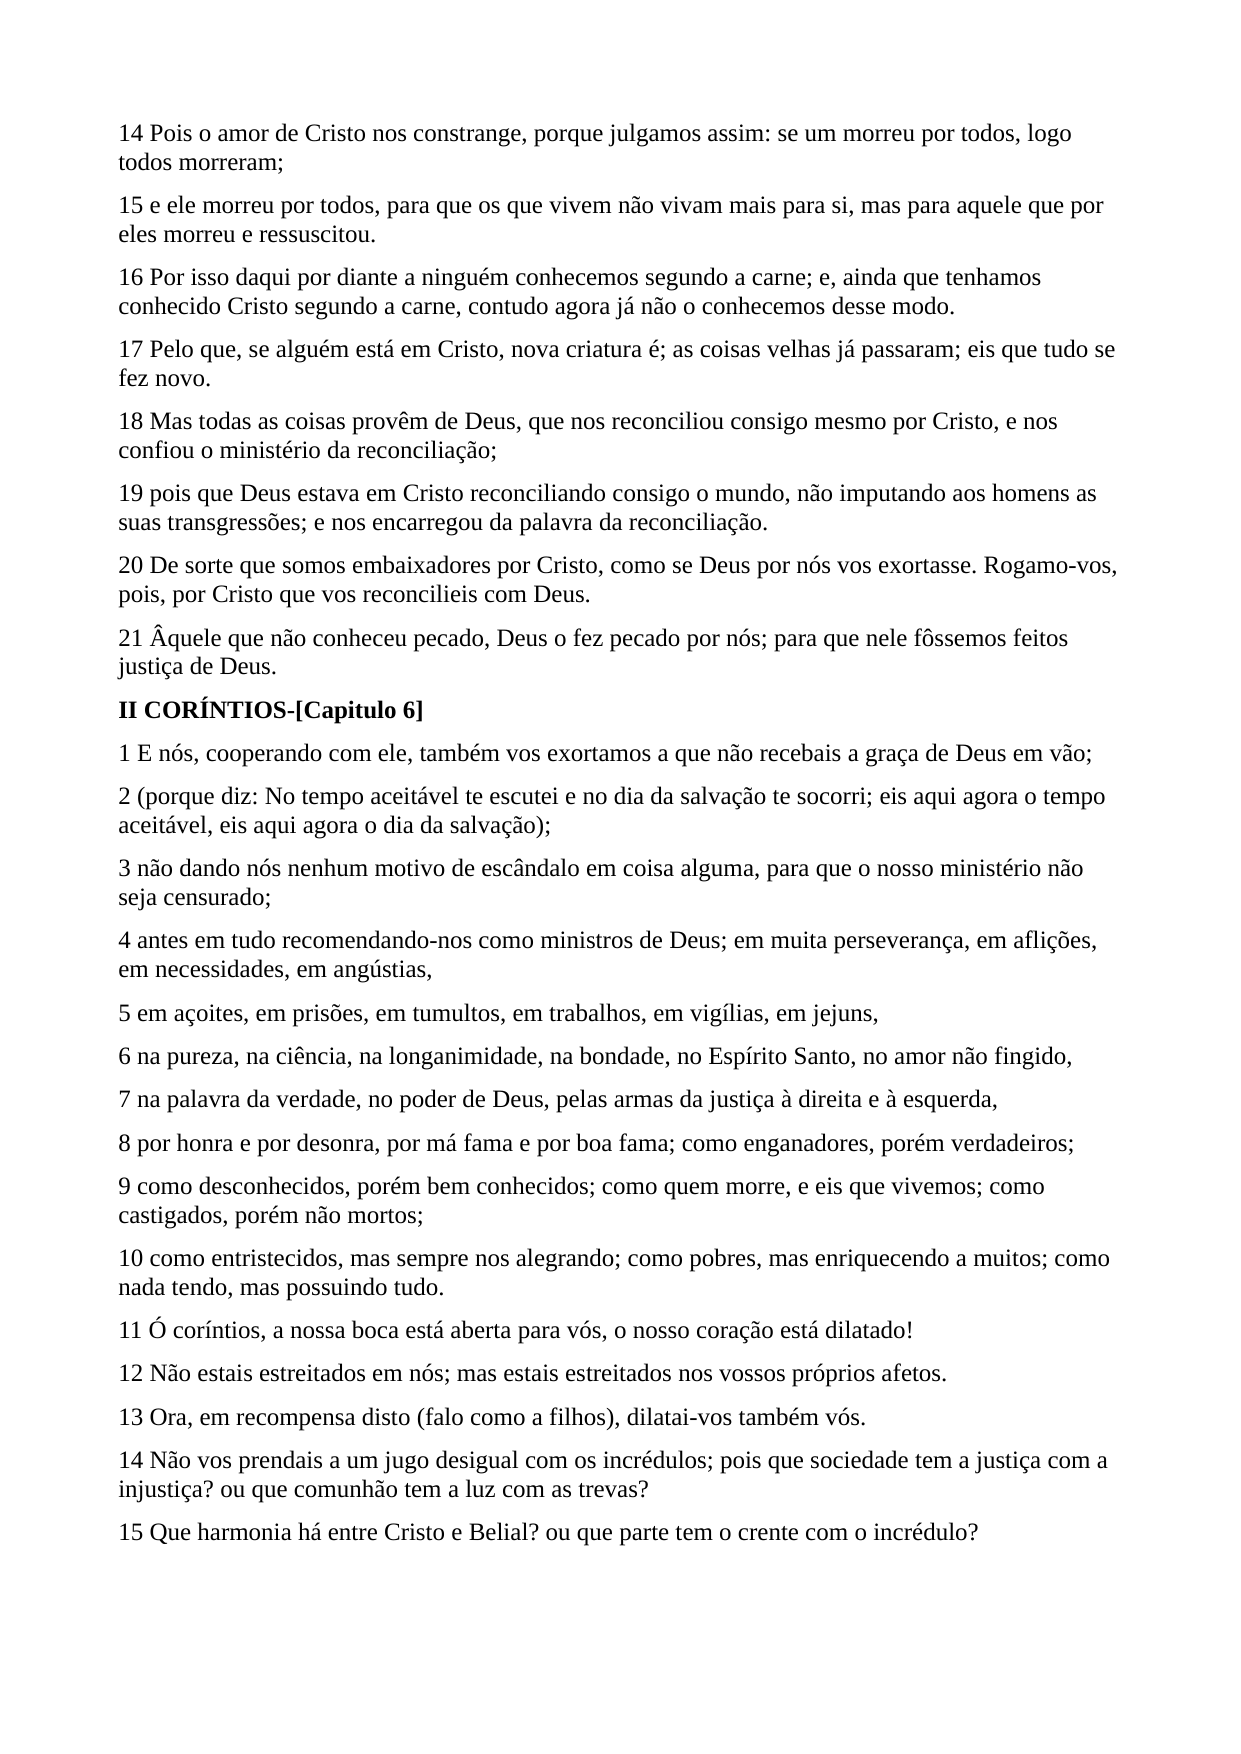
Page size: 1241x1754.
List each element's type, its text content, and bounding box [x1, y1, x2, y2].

text 3 não dando nós nenhum motivo de escândalo em coisa alguma, para que o nosso ministério não seja censurado; [118, 853, 1122, 911]
text 14 Não vos prendais a um jugo desigual com os incrédulos; pois que sociedade tem a justiça com a injustiça? ou que comunhão tem a luz com as trevas? [118, 1445, 1122, 1503]
text 18 Mas todas as coisas provêm de Deus, que nos reconciliou consigo mesmo por Cristo, e nos confiou o ministério da reconciliação; [118, 406, 1122, 464]
text 7 na palavra da verdade, no poder de Deus, pelas armas da justiça à direita e à esquerda, [118, 1084, 1122, 1113]
text 16 Por isso daqui por diante a ninguém conhecemos segundo a carne; e, ainda que tenhamos conhecido Cristo segundo a carne, contudo agora já não o conhecemos desse modo. [118, 262, 1122, 320]
text 8 por honra e por desonra, por má fama e por boa fama; como enganadores, porém verdadeiros; [118, 1128, 1122, 1156]
text 6 na pureza, na ciência, na longanimidade, na bondade, no Espírito Santo, no amor não fingido, [118, 1041, 1122, 1070]
text 20 De sorte que somos embaixadores por Cristo, como se Deus por nós vos exortasse. Rogamo-vos, pois, por Cristo que vos reconcilieis com Deus. [118, 551, 1122, 608]
text 13 Ora, em recompensa disto (falo como a filhos), dilatai-vos também vós. [118, 1402, 1122, 1431]
text 1 E nós, cooperando com ele, também vos exortamos a que não recebais a graça de Deus em vão; [118, 738, 1122, 767]
text 17 Pelo que, se alguém está em Cristo, nova criatura é; as coisas velhas já passaram; eis que tudo se fez novo. [118, 334, 1122, 392]
text 10 como entristecidos, mas sempre nos alegrando; como pobres, mas enriquecendo a muitos; como nada tendo, mas possuindo tudo. [118, 1243, 1122, 1301]
text 21 Âquele que não conheceu pecado, Deus o fez pecado por nós; para que nele fôssemos feitos justiça de Deus. [118, 623, 1122, 680]
text 11 Ó coríntios, a nossa boca está aberta para vós, o nosso coração está dilatado! [118, 1315, 1122, 1344]
text 19 pois que Deus estava em Cristo reconciliando consigo o mundo, não imputando aos homens as suas transgressões; e nos encarregou da palavra da reconciliação. [118, 478, 1122, 536]
text 15 e ele morreu por todos, para que os que vivem não vivam mais para si, mas para aquele que por eles morreu e ressuscitou. [118, 190, 1122, 248]
text 12 Não estais estreitados em nós; mas estais estreitados nos vossos próprios afetos. [118, 1358, 1122, 1387]
text 15 Que harmonia há entre Cristo e Belial? ou que parte tem o crente com o incrédulo? [118, 1517, 1122, 1546]
text 2 (porque diz: No tempo aceitável te escutei e no dia da salvação te socorri; eis aqui agora o tempo aceitável, eis aqui agora o dia da salvação); [118, 781, 1122, 839]
text 9 como desconhecidos, porém bem conhecidos; como quem morre, e eis que vivemos; como castigados, porém não mortos; [118, 1171, 1122, 1228]
text 14 Pois o amor de Cristo nos constrange, porque julgamos assim: se um morreu por todos, logo todos morreram; [118, 118, 1122, 176]
text II CORÍNTIOS-[Capitulo 6] [118, 695, 1122, 723]
text 4 antes em tudo recomendando-nos como ministros de Deus; em muita perseverança, em aflições, em necessidades, em angústias, [118, 926, 1122, 983]
text 5 em açoites, em prisões, em tumultos, em trabalhos, em vigílias, em jejuns, [118, 998, 1122, 1026]
